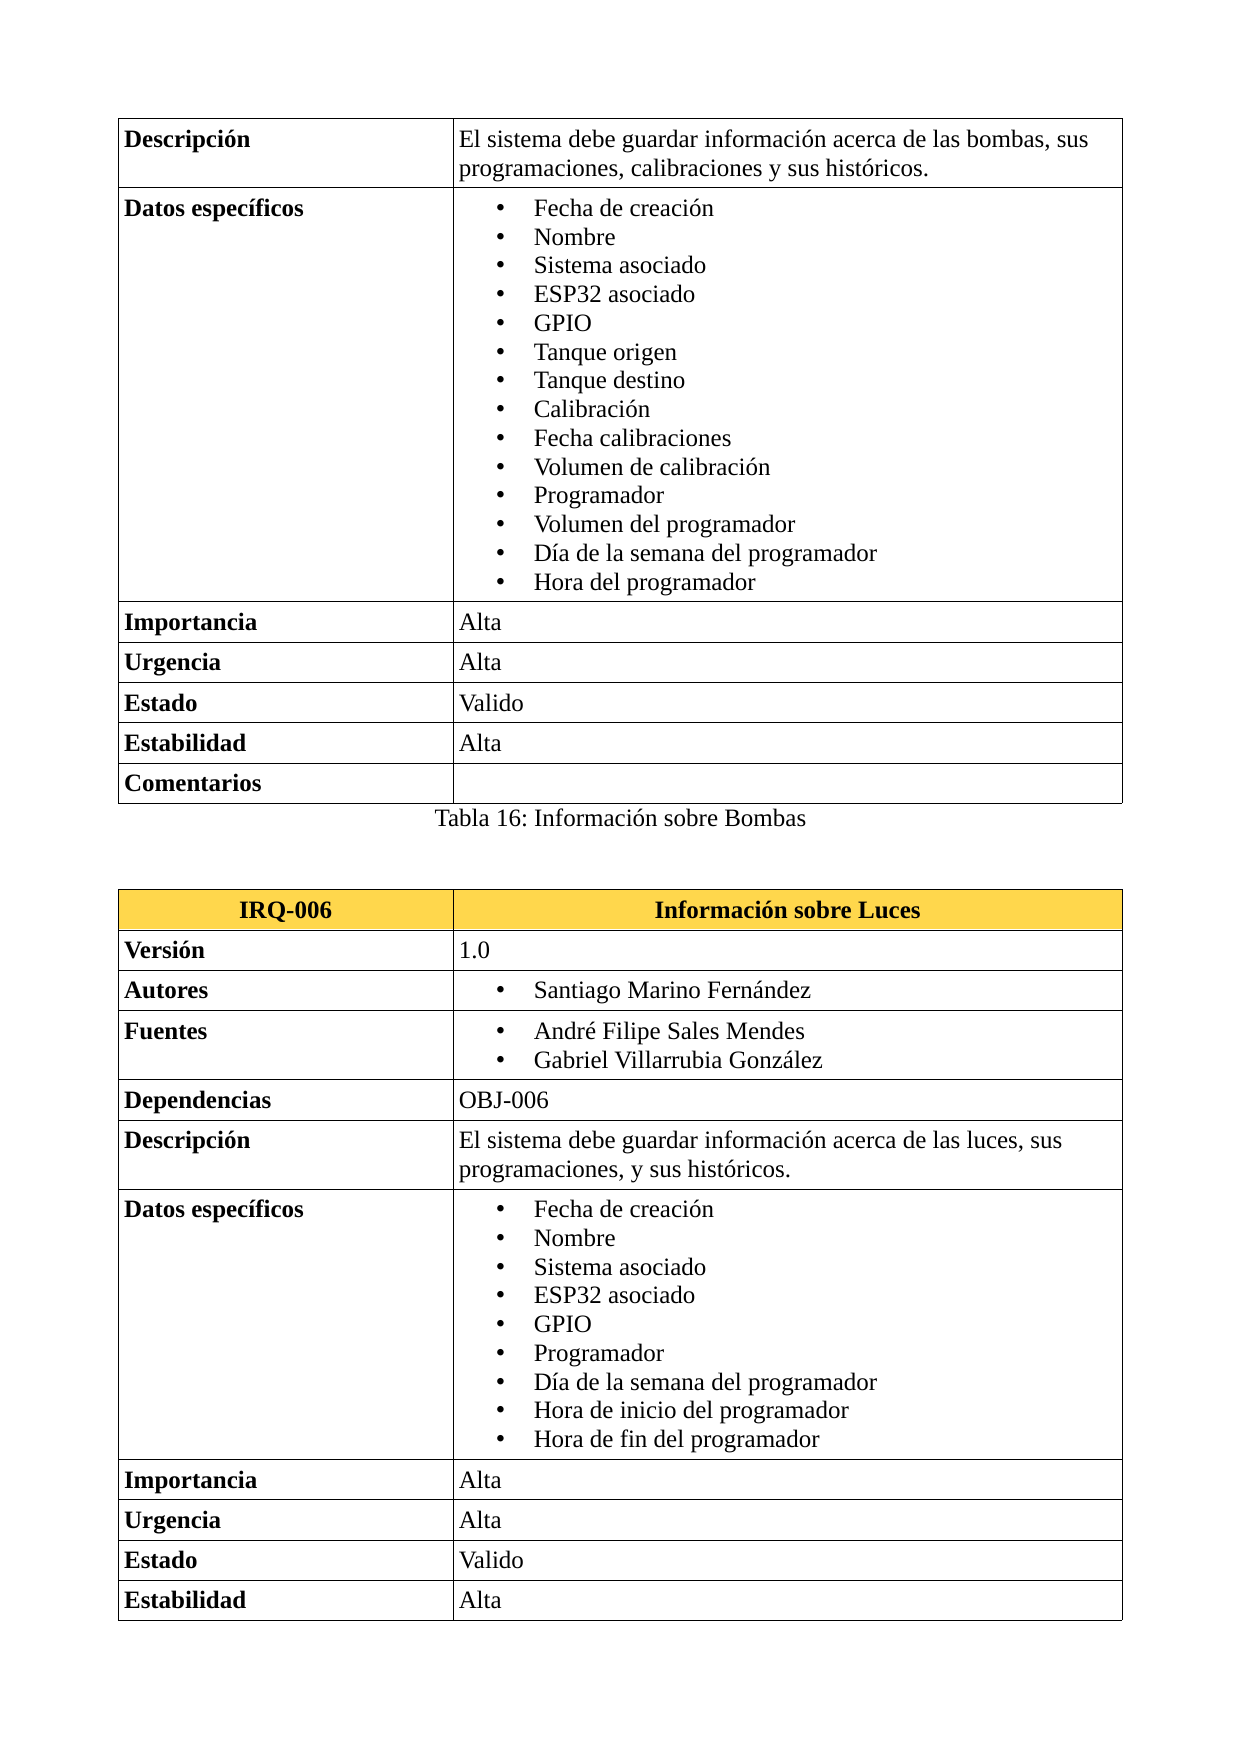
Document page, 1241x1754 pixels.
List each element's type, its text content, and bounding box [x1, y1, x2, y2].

table_header IRQ-006 [119, 890, 453, 929]
table_cell Alta [454, 1500, 1122, 1539]
table_cell Santiago Marino Fernández [454, 971, 1122, 1010]
table_cell Importancia [119, 602, 453, 642]
table_cell Alta [454, 1581, 1122, 1620]
table_cell El sistema debe guardar información acerca de las luces, sus programaciones, y sus históricos. [454, 1121, 1122, 1188]
table_cell André Filipe Sales Mendes Gabriel Villarrubia González [454, 1011, 1122, 1079]
table_cell El sistema debe guardar información acerca de las bombas, sus programaciones, calibraciones y sus históricos. [454, 119, 1122, 187]
table_cell Fecha de creación Nombre Sistema asociado ESP32 asociado GPIO Tanque origen Tanque destino Calibración Fecha calibraciones Volumen de calibración Programador Volumen del programador Día de la semana del programador Hora del programador [454, 188, 1122, 601]
table_cell Estabilidad [119, 1581, 453, 1620]
table_cell Estado [119, 683, 453, 722]
table_header Información sobre Luces [454, 890, 1122, 929]
table_cell Descripción [119, 1121, 453, 1188]
table_cell Alta [454, 602, 1122, 642]
table_cell Datos específicos [119, 188, 453, 601]
table_cell Autores [119, 971, 453, 1010]
table_cell OBJ-006 [454, 1080, 1122, 1119]
table_cell Fuentes [119, 1011, 453, 1079]
table_cell Fecha de creación Nombre Sistema asociado ESP32 asociado GPIO Programador Día de la semana del programador Hora de inicio del programador Hora de fin del programador [454, 1190, 1122, 1459]
table_cell Importancia [119, 1460, 453, 1499]
table_cell Alta [454, 643, 1122, 682]
table_cell Urgencia [119, 643, 453, 682]
table_cell Datos específicos [119, 1190, 453, 1459]
table_cell 1.0 [454, 931, 1122, 970]
table_cell Alta [454, 723, 1122, 762]
table_cell Descripción [119, 119, 453, 187]
table_cell Dependencias [119, 1080, 453, 1119]
table_cell Estabilidad [119, 723, 453, 762]
table_cell [454, 764, 1122, 803]
table_cell Alta [454, 1460, 1122, 1499]
table_cell Valido [454, 1541, 1122, 1580]
table_cell Estado [119, 1541, 453, 1580]
table_cell Valido [454, 683, 1122, 722]
text Tabla 16: Información sobre Bombas [118, 804, 1122, 832]
table_cell Versión [119, 931, 453, 970]
table_cell Urgencia [119, 1500, 453, 1539]
table_cell Comentarios [119, 764, 453, 803]
